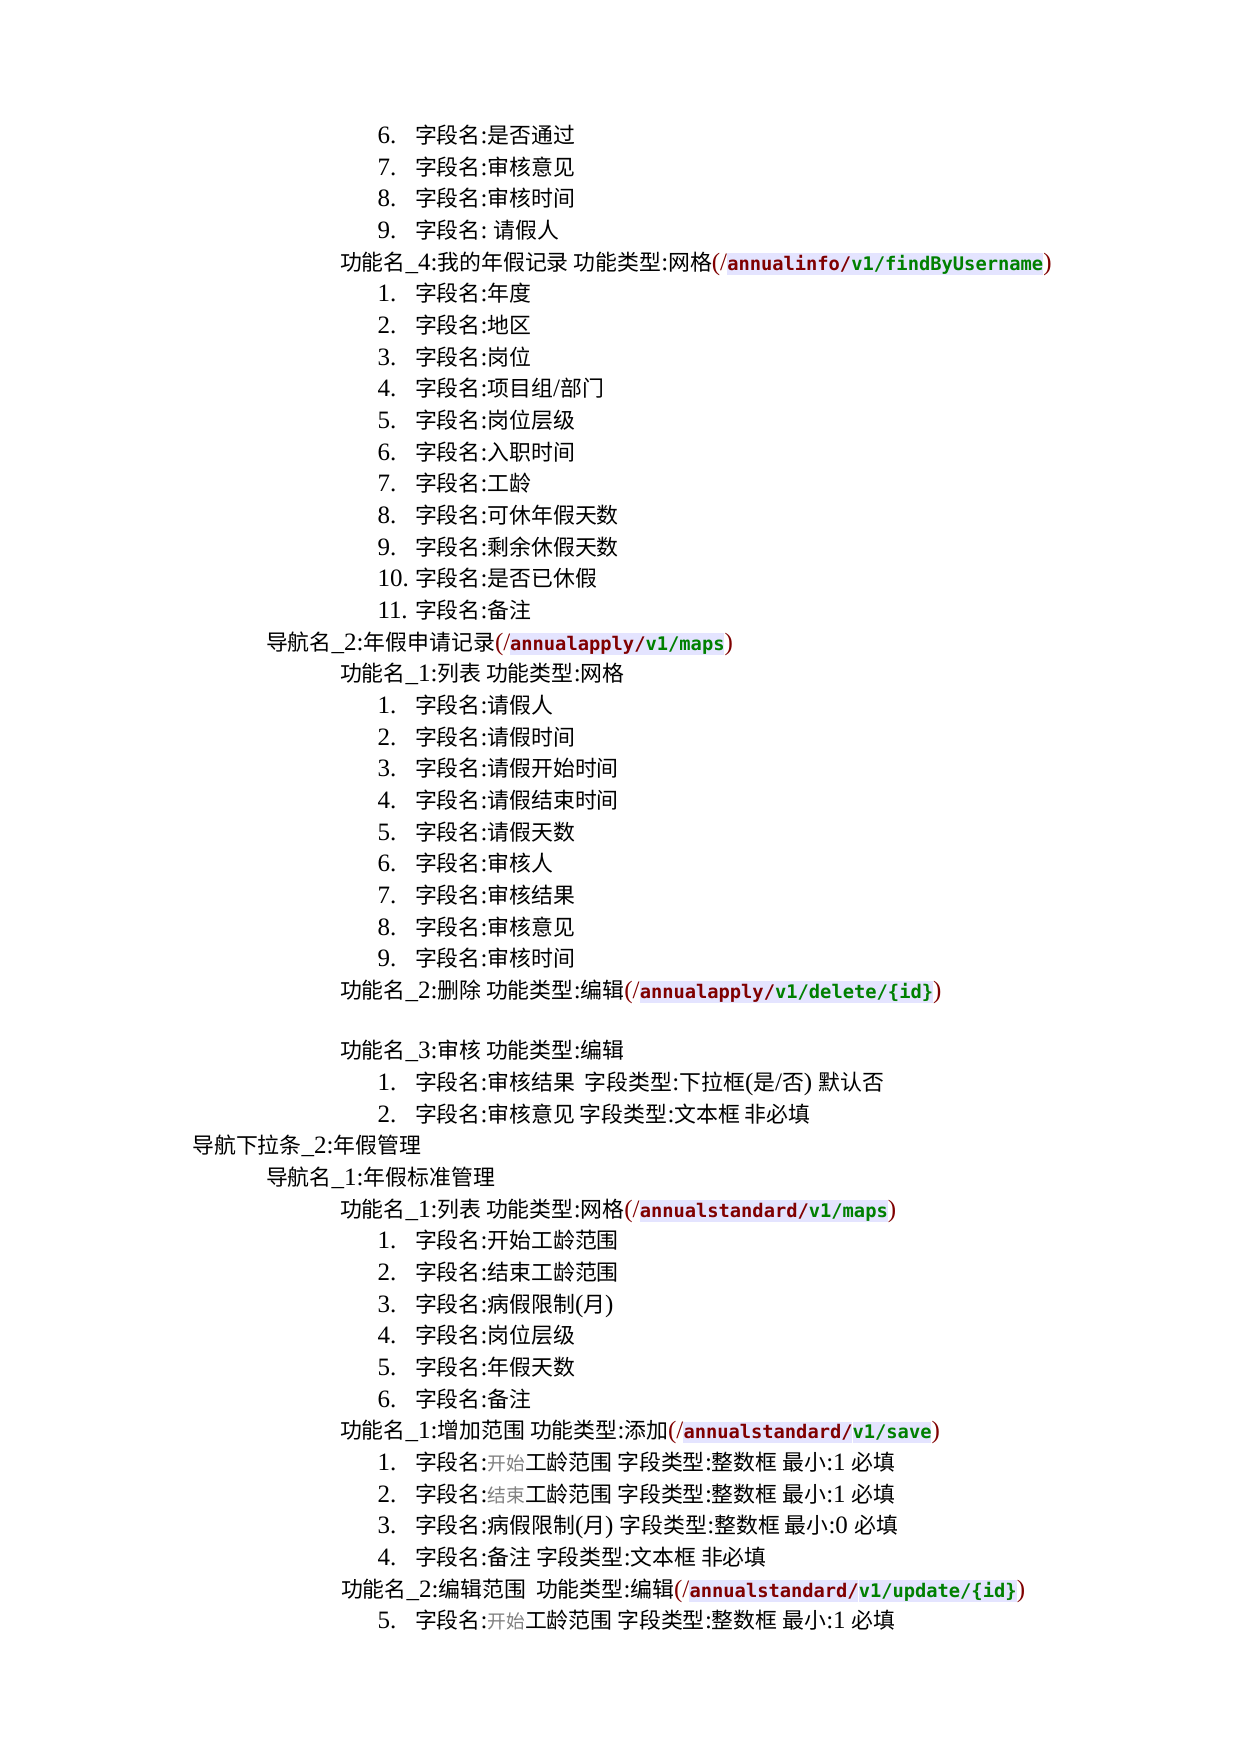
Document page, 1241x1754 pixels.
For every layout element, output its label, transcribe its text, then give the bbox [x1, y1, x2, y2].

list 字段名:年度 [377, 276, 1122, 308]
text 导航名_2:年假申请记录(/annualapply/v1/maps) [118, 625, 1122, 656]
list 字段名:病假限制(月) [377, 1287, 1122, 1318]
list 字段名:审核意见 [377, 150, 1122, 181]
text 功能名_2:删除 功能类型:编辑(/annualapply/v1/delete/{id}) [118, 973, 1122, 1005]
list 字段名:开始工龄范围 [377, 1223, 1122, 1255]
list 字段名:审核意见 [377, 910, 1122, 941]
list 字段名:入职时间 [377, 435, 1122, 466]
list 字段名:审核时间 [377, 941, 1122, 973]
text 导航名_1:年假标准管理 [118, 1160, 1122, 1192]
list 字段名:请假结束时间 [377, 783, 1122, 815]
list 字段名:请假天数 [377, 815, 1122, 846]
list 字段名: 请假人 [377, 213, 1122, 245]
list 字段名:请假人 [377, 688, 1122, 720]
text 功能名_2:编辑范围 功能类型:编辑(/annualstandard/v1/update/{id}) [118, 1572, 1122, 1603]
list 字段名:结束工龄范围 [377, 1255, 1122, 1287]
list 字段名:结束工龄范围 字段类型:整数框 最小:1 必填 [377, 1477, 1122, 1508]
list 字段名:请假开始时间 [377, 751, 1122, 783]
list 字段名:审核结果 [377, 878, 1122, 910]
text 导航下拉条_2:年假管理 [118, 1128, 1122, 1160]
text 功能名_1:列表 功能类型:网格(/annualstandard/v1/maps) [118, 1192, 1122, 1223]
list 字段名:审核时间 [377, 181, 1122, 213]
text 功能名_3:审核 功能类型:编辑 [118, 1033, 1122, 1065]
list 字段名:审核人 [377, 846, 1122, 878]
list 字段名:审核意见 字段类型:文本框 非必填 [377, 1097, 1122, 1128]
list 字段名:是否通过 [377, 118, 1122, 150]
list 字段名:地区 [377, 308, 1122, 340]
list 字段名:备注 [377, 593, 1122, 625]
list 字段名:病假限制(月) 字段类型:整数框 最小:0 必填 [377, 1508, 1122, 1540]
text 功能名_1:列表 功能类型:网格 [118, 656, 1122, 688]
list 字段名:项目组/部门 [377, 371, 1122, 403]
list 字段名:可休年假天数 [377, 498, 1122, 530]
list 字段名:岗位 [377, 340, 1122, 371]
list 字段名:审核结果 字段类型:下拉框(是/否) 默认否 [377, 1065, 1122, 1097]
list 字段名:开始工龄范围 字段类型:整数框 最小:1 必填 [377, 1603, 1122, 1635]
list 字段名:工龄 [377, 466, 1122, 498]
list 字段名:岗位层级 [377, 403, 1122, 435]
list 字段名:备注 字段类型:文本框 非必填 [377, 1540, 1122, 1572]
list 字段名:备注 [377, 1382, 1122, 1413]
text 功能名_1:增加范围 功能类型:添加(/annualstandard/v1/save) [118, 1413, 1122, 1445]
list 字段名:岗位层级 [377, 1318, 1122, 1350]
list 字段名:开始工龄范围 字段类型:整数框 最小:1 必填 [377, 1445, 1122, 1477]
list 字段名:是否已休假 [377, 561, 1122, 593]
list 字段名:年假天数 [377, 1350, 1122, 1382]
list 字段名:请假时间 [377, 720, 1122, 751]
text 功能名_4:我的年假记录 功能类型:网格(/annualinfo/v1/findByUsername) [118, 245, 1122, 276]
list 字段名:剩余休假天数 [377, 530, 1122, 561]
